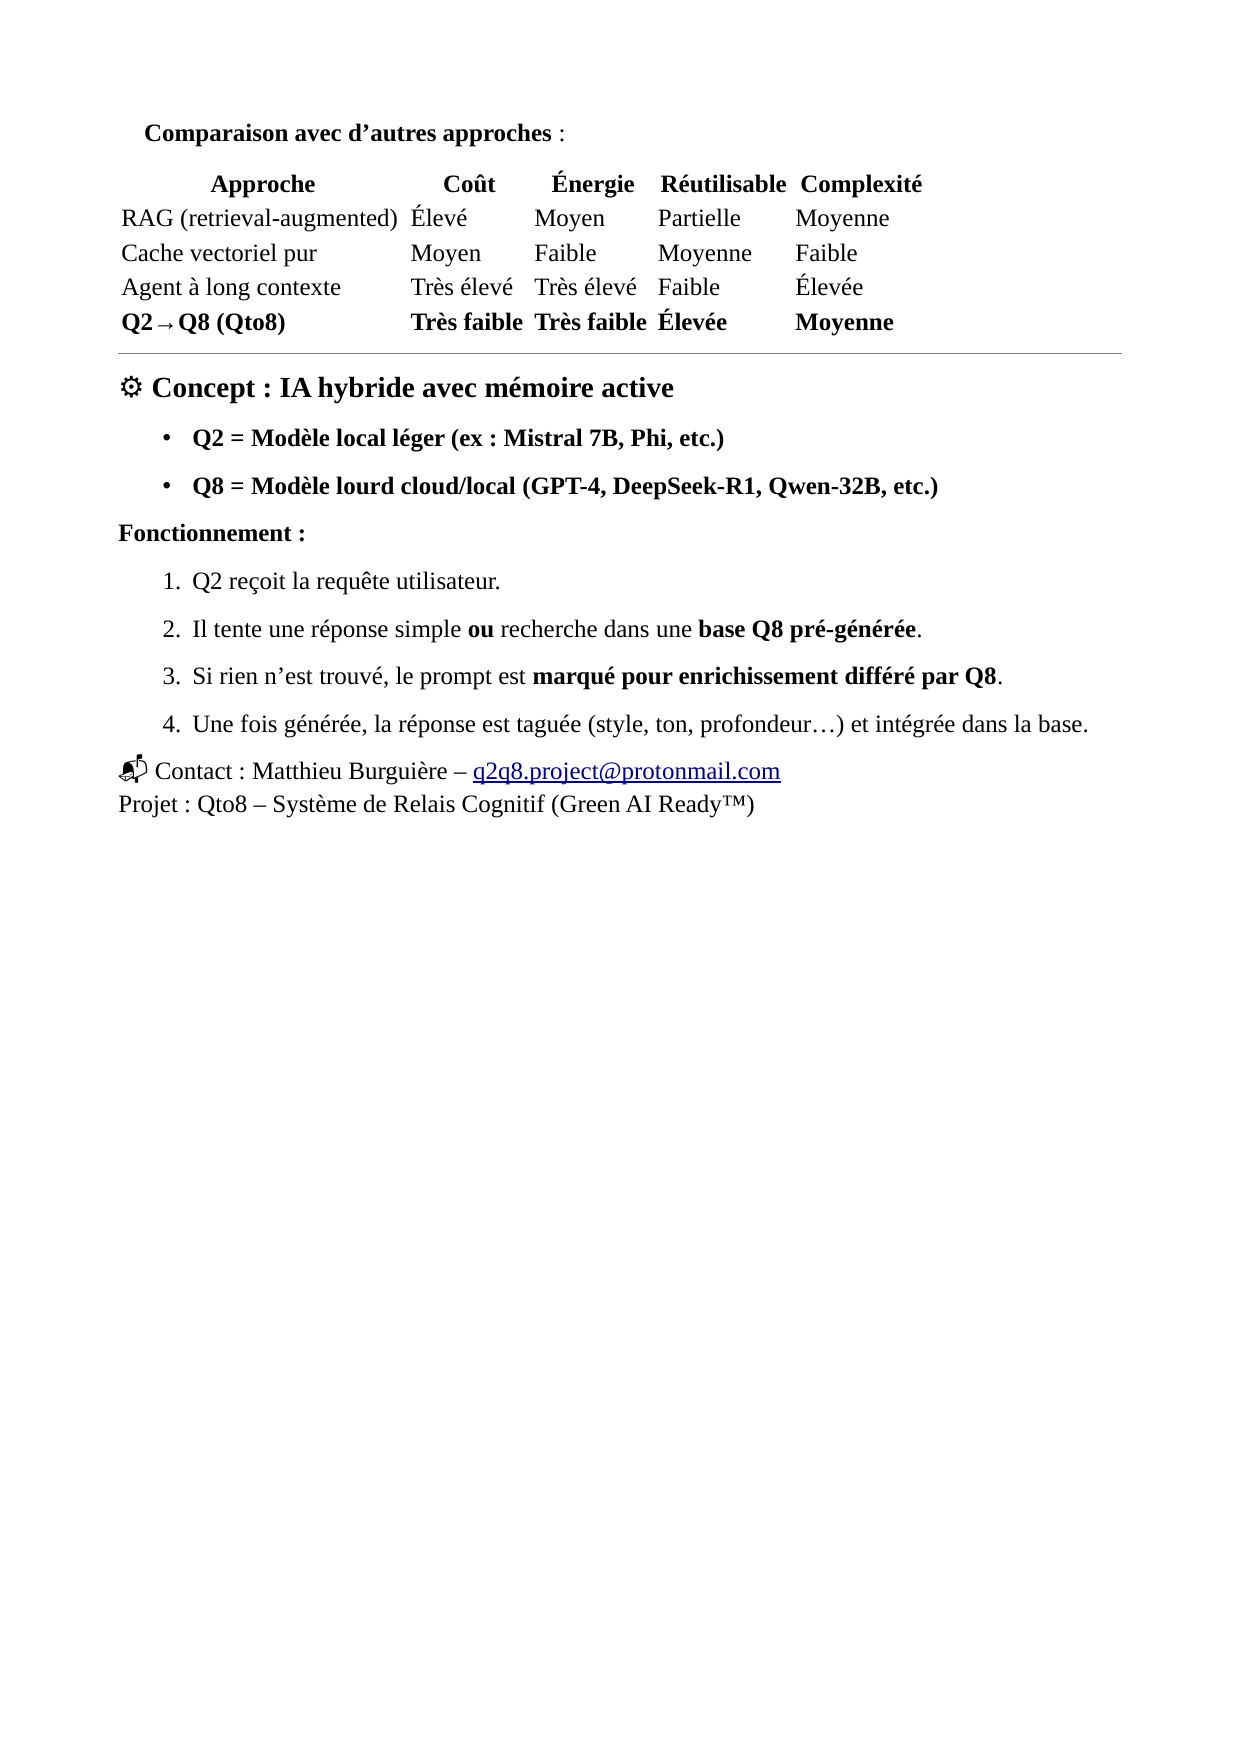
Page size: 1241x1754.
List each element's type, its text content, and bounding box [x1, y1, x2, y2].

table_cell Moyenne [792, 304, 930, 339]
list Q2 = Modèle local léger (ex : Mistral 7B, Phi, etc.) [162, 423, 1122, 452]
list Si rien n’est trouvé, le prompt est marqué pour enrichissement différé par Q8. [162, 661, 1122, 690]
list Q2 reçoit la requête utilisateur. [162, 566, 1122, 595]
table_cell Moyen [408, 235, 531, 269]
text Fonctionnement : [118, 518, 1122, 547]
table_header Complexité [792, 166, 930, 200]
table_header Approche [118, 166, 407, 200]
table_cell Élevée [792, 270, 930, 304]
table_cell Faible [531, 235, 655, 269]
table_cell Agent à long contexte [118, 270, 407, 304]
text 📬 Contact : Matthieu Burguière – q2q8.project@protonmail.com Projet : Qto8 – Système de Relais Cognitif (Green AI Ready™) [118, 756, 1122, 818]
table_cell Élevé [408, 200, 531, 235]
list Q8 = Modèle lourd cloud/local (GPT-4, DeepSeek-R1, Qwen-32B, etc.) [162, 471, 1122, 499]
table_header Énergie [531, 166, 655, 200]
table_cell RAG (retrieval-augmented) [118, 200, 407, 235]
table_cell Moyenne [792, 200, 930, 235]
table_cell Faible [792, 235, 930, 269]
table_cell Élevée [655, 304, 792, 339]
table_cell Partielle [655, 200, 792, 235]
table_cell Cache vectoriel pur [118, 235, 407, 269]
table_cell Q2→Q8 (Qto8) [118, 304, 407, 339]
table_cell Très faible [531, 304, 655, 339]
table_cell Faible [655, 270, 792, 304]
table_header Réutilisable [655, 166, 792, 200]
table_cell Très élevé [408, 270, 531, 304]
table_cell Très faible [408, 304, 531, 339]
list Une fois générée, la réponse est taguée (style, ton, profondeur…) et intégrée dans la base. [162, 709, 1122, 738]
subtitle ⚙️ Concept : IA hybride avec mémoire active [118, 370, 1122, 404]
text 📗 Comparaison avec d’autres approches : [118, 118, 1122, 147]
table_cell Moyen [531, 200, 655, 235]
table_cell Très élevé [531, 270, 655, 304]
list Il tente une réponse simple ou recherche dans une base Q8 pré-générée. [162, 614, 1122, 642]
table_cell Moyenne [655, 235, 792, 269]
table_header Coût [408, 166, 531, 200]
